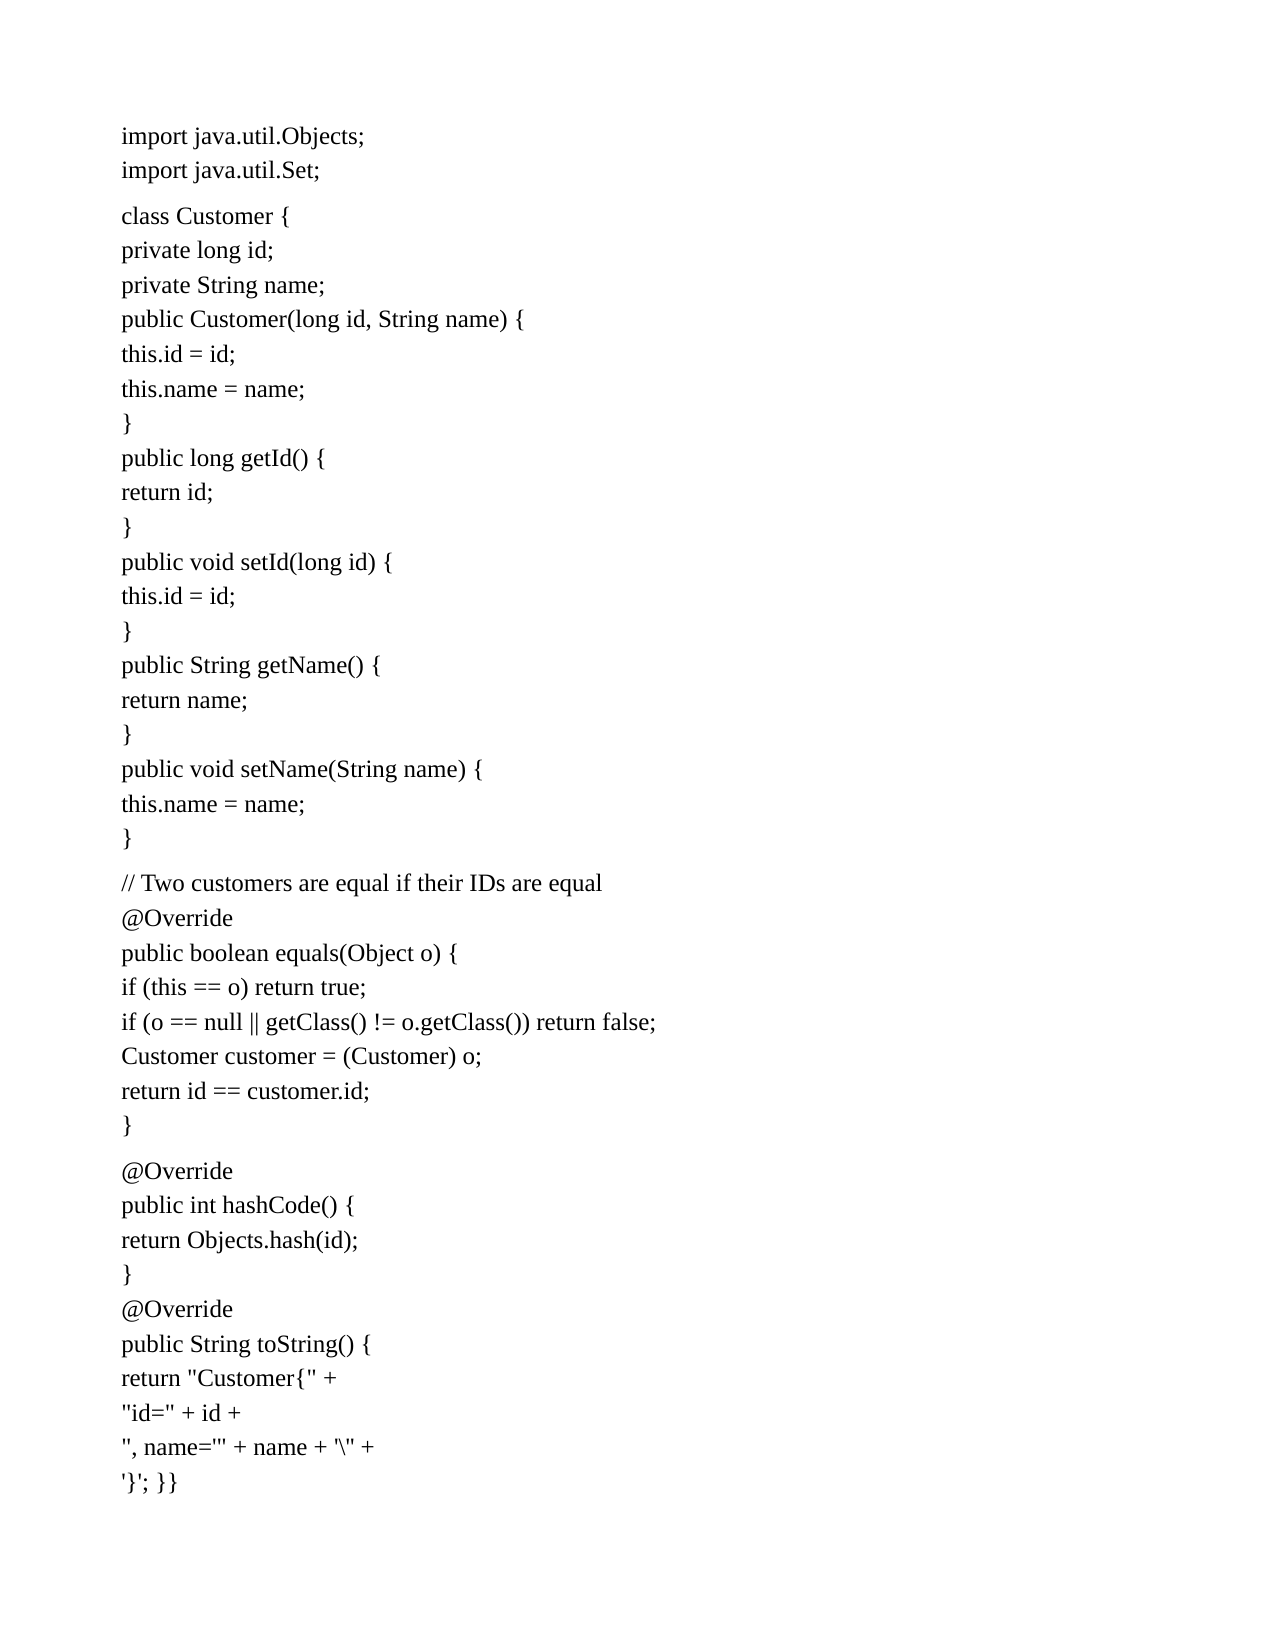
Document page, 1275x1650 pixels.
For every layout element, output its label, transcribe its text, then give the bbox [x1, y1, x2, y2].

table_header @Override [118, 1291, 251, 1326]
table_header @Override [118, 900, 251, 935]
table_header public Customer(long id, String name) { [118, 302, 544, 336]
table_header public String getName() { [118, 648, 400, 682]
table_header private long id; [118, 233, 292, 267]
table_header '}'; }} [118, 1464, 198, 1499]
table_header } [118, 717, 151, 751]
table_header "id=" + id + [118, 1395, 259, 1429]
table_header } [118, 1257, 151, 1291]
table_header import java.util.Set; [118, 153, 338, 187]
table_header return id; [118, 475, 231, 509]
table_header import java.util.Objects; [118, 118, 382, 153]
table_header public void setName(String name) { [118, 751, 503, 786]
table_header ", name='" + name + '\'' + [118, 1430, 393, 1464]
table_header @Override [118, 1153, 251, 1187]
table_header this.id = id; [118, 578, 253, 613]
table_header } [118, 405, 151, 440]
table_header this.name = name; [118, 371, 323, 405]
table_header [118, 855, 133, 866]
table_header this.id = id; [118, 336, 253, 371]
table_header // Two customers are equal if their IDs are equal [118, 866, 621, 900]
table_header if (o == null || getClass() != o.getClass()) return false; [118, 1004, 674, 1038]
table_header Customer customer = (Customer) o; [118, 1039, 500, 1073]
table_header public void setId(long id) { [118, 544, 412, 578]
table_header public long getId() { [118, 440, 344, 474]
table_header private String name; [118, 267, 343, 302]
table_header return Objects.hash(id); [118, 1222, 376, 1257]
table_header if (this == o) return true; [118, 969, 384, 1004]
table_header [118, 187, 133, 198]
table_header } [118, 509, 151, 544]
table_header public String toString() { [118, 1326, 390, 1360]
table_header } [118, 613, 151, 647]
table_header return id == customer.id; [118, 1073, 388, 1108]
table_header return name; [118, 682, 266, 717]
table_header } [118, 1108, 151, 1142]
table_header } [118, 820, 151, 855]
table_header public boolean equals(Object o) { [118, 935, 477, 969]
table_header this.name = name; [118, 786, 323, 820]
table_header [118, 1142, 133, 1153]
table_header class Customer { [118, 198, 309, 232]
table_header public int hashCode() { [118, 1188, 374, 1222]
table_header return "Customer{" + [118, 1360, 354, 1395]
